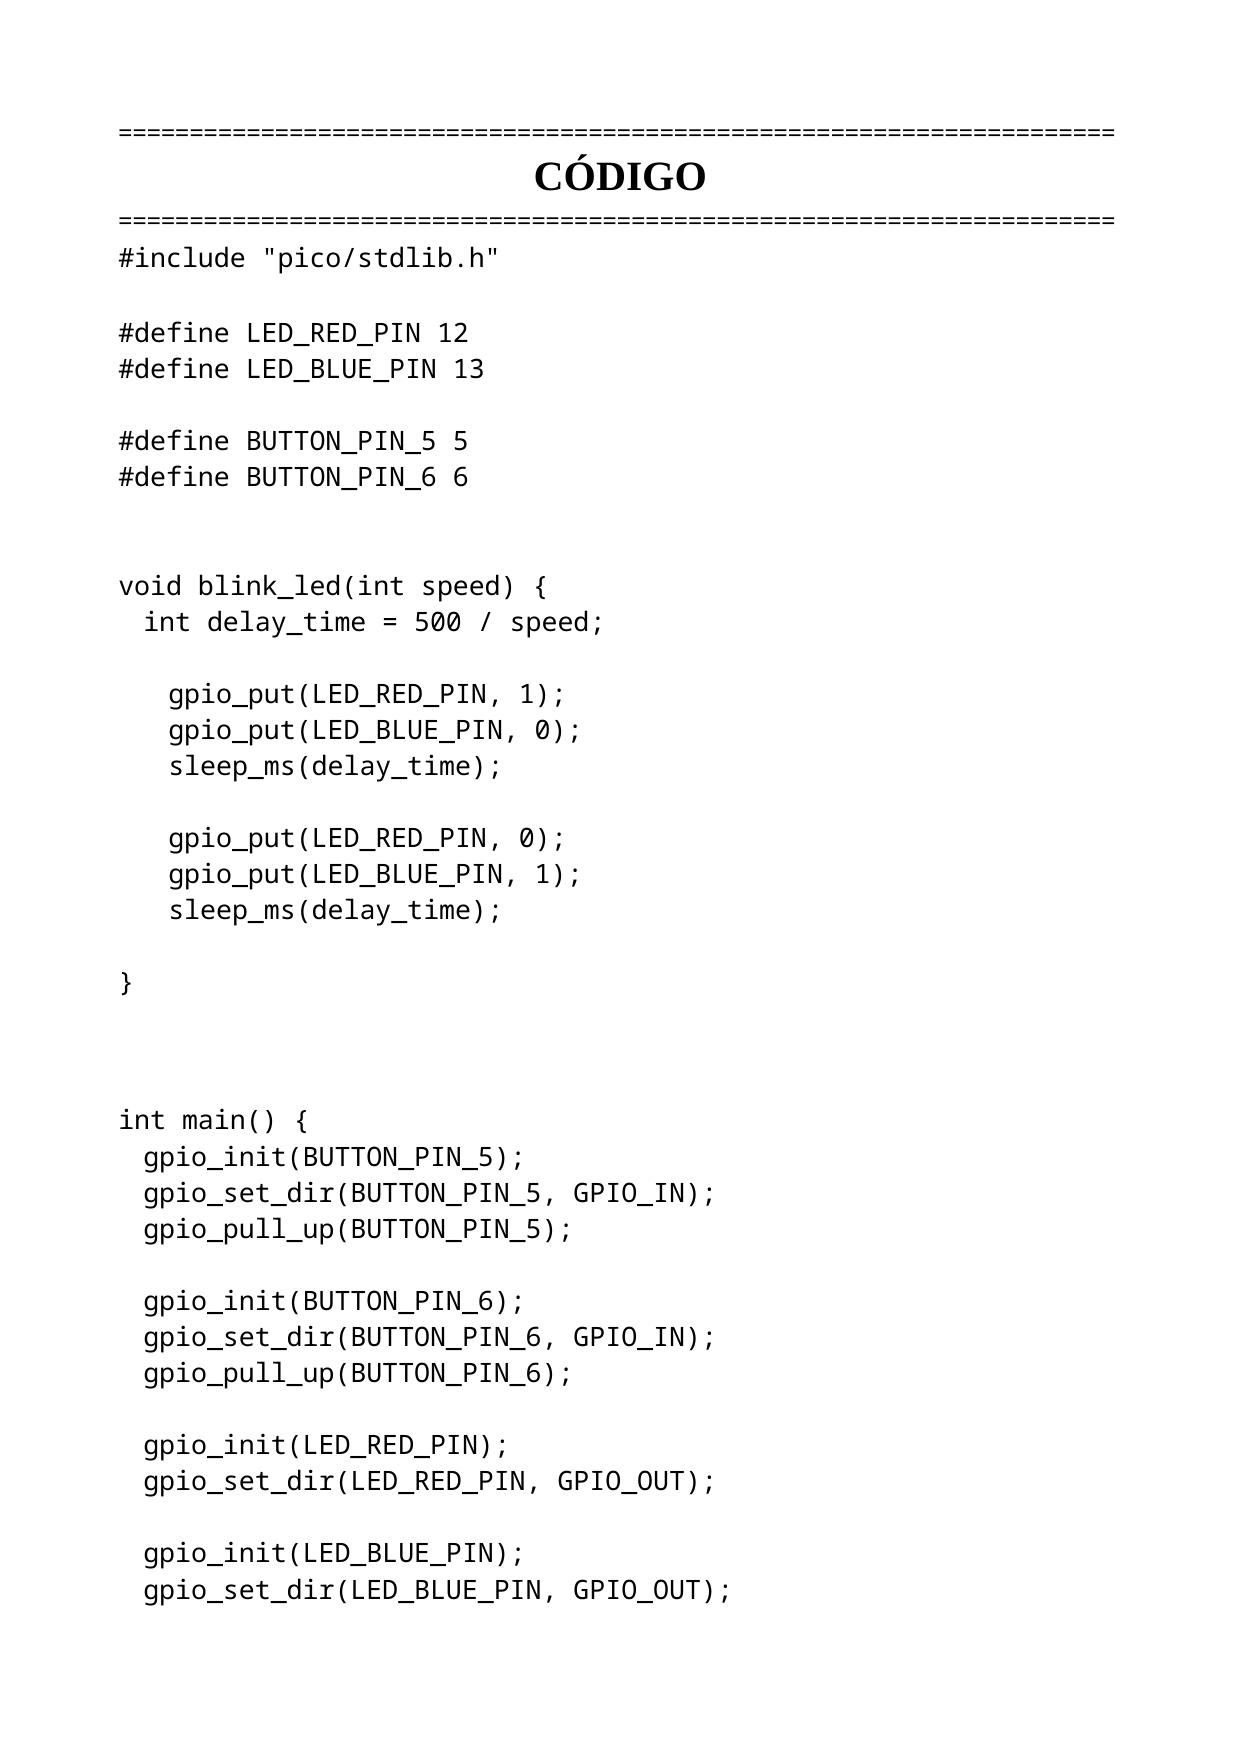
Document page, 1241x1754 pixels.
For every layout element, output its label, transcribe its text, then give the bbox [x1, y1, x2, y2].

text gpio_put(LED_RED_PIN, 0); [118, 819, 1122, 855]
text #define LED_BLUE_PIN 13 [118, 350, 1122, 386]
text gpio_init(LED_RED_PIN); [118, 1426, 1122, 1462]
text #define BUTTON_PIN_6 6 [118, 458, 1122, 494]
text sleep_ms(delay_time); [118, 891, 1122, 927]
text void blink_led(int speed) { [118, 566, 1122, 603]
text CÓDIGO [118, 151, 1122, 199]
text gpio_init(BUTTON_PIN_5); [118, 1137, 1122, 1174]
text #define LED_RED_PIN 12 [118, 314, 1122, 350]
text ====================================================================== [118, 206, 1122, 235]
text int main() { [118, 1101, 1122, 1137]
text gpio_put(LED_BLUE_PIN, 0); [118, 711, 1122, 747]
text gpio_pull_up(BUTTON_PIN_5); [118, 1210, 1122, 1246]
text gpio_init(BUTTON_PIN_6); [118, 1282, 1122, 1318]
text gpio_init(LED_BLUE_PIN); [118, 1534, 1122, 1571]
text } [118, 963, 1122, 999]
text gpio_set_dir(BUTTON_PIN_5, GPIO_IN); [118, 1174, 1122, 1210]
text int delay_time = 500 / speed; [118, 603, 1122, 639]
text gpio_put(LED_BLUE_PIN, 1); [118, 855, 1122, 891]
text #include "pico/stdlib.h" [118, 239, 1122, 275]
text gpio_set_dir(LED_RED_PIN, GPIO_OUT); [118, 1462, 1122, 1498]
text #define BUTTON_PIN_5 5 [118, 422, 1122, 458]
text sleep_ms(delay_time); [118, 747, 1122, 783]
text gpio_set_dir(LED_BLUE_PIN, GPIO_OUT); [118, 1571, 1122, 1607]
text gpio_put(LED_RED_PIN, 1); [118, 675, 1122, 711]
text ====================================================================== [118, 118, 1122, 147]
text gpio_set_dir(BUTTON_PIN_6, GPIO_IN); [118, 1318, 1122, 1354]
text gpio_pull_up(BUTTON_PIN_6); [118, 1354, 1122, 1390]
